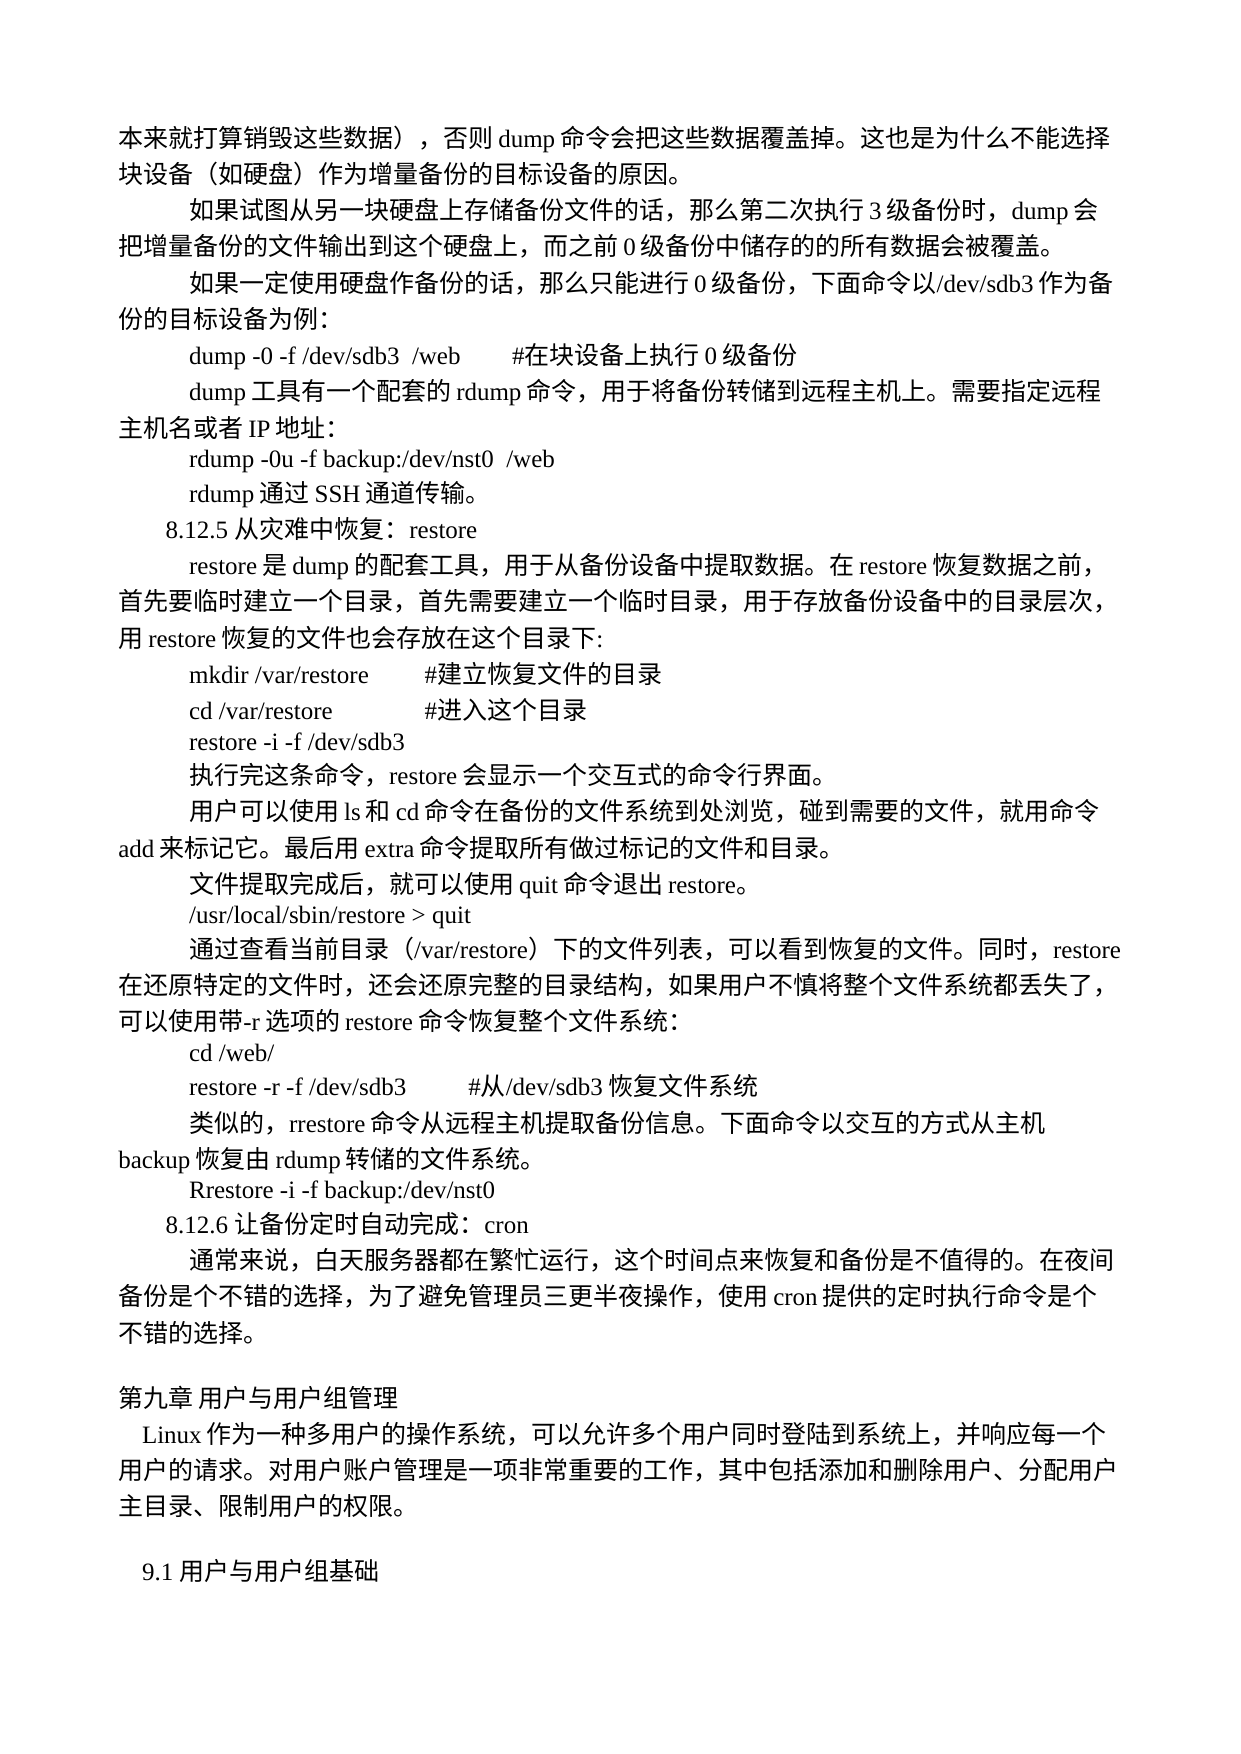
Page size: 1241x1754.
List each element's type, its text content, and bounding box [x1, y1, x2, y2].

text 通常来说，白天服务器都在繁忙运行，这个时间点来恢复和备份是不值得的。在夜间备份是个不错的选择，为了避免管理员三更半夜操作，使用cron提供的定时执行命令是个不错的选择。 [118, 1241, 1122, 1349]
text Rrestore -i -f backup:/dev/nst0 [118, 1176, 1122, 1204]
text restore -r -f /dev/sdb3 #从/dev/sdb3恢复文件系统 [118, 1067, 1122, 1103]
text rdump -0u -f backup:/dev/nst0 /web [118, 444, 1122, 473]
text 如果一定使用硬盘作备份的话，那么只能进行0级备份，下面命令以/dev/sdb3作为备份的目标设备为例： [118, 263, 1122, 336]
text Linux作为一种多用户的操作系统，可以允许多个用户同时登陆到系统上，并响应每一个用户的请求。对用户账户管理是一项非常重要的工作，其中包括添加和删除用户、分配用户主目录、限制用户的权限。 [118, 1414, 1122, 1523]
text restore是dump的配套工具，用于从备份设备中提取数据。在restore恢复数据之前，首先要临时建立一个目录，首先需要建立一个临时目录，用于存放备份设备中的目录层次，用restore恢复的文件也会存放在这个目录下: [118, 546, 1122, 654]
text 第九章 用户与用户组管理 [118, 1378, 1122, 1414]
text dump工具有一个配套的rdump命令，用于将备份转储到远程主机上。需要指定远程主机名或者IP地址： [118, 372, 1122, 444]
text 本来就打算销毁这些数据），否则dump命令会把这些数据覆盖掉。这也是为什么不能选择块设备（如硬盘）作为增量备份的目标设备的原因。 [118, 118, 1122, 191]
text 9.1 用户与用户组基础 [118, 1552, 1122, 1588]
text 执行完这条命令，restore会显示一个交互式的命令行界面。 [118, 756, 1122, 792]
text restore -i -f /dev/sdb3 [118, 727, 1122, 756]
text 8.12.6 让备份定时自动完成：cron [118, 1204, 1122, 1241]
text mkdir /var/restore #建立恢复文件的目录 [118, 654, 1122, 691]
text 通过查看当前目录（/var/restore）下的文件列表，可以看到恢复的文件。同时，restore在还原特定的文件时，还会还原完整的目录结构，如果用户不慎将整个文件系统都丢失了，可以使用带-r选项的restore命令恢复整个文件系统： [118, 929, 1122, 1038]
text cd /web/ [118, 1038, 1122, 1067]
text cd /var/restore #进入这个目录 [118, 691, 1122, 727]
text 文件提取完成后，就可以使用quit命令退出restore。 [118, 864, 1122, 901]
text 用户可以使用ls和cd命令在备份的文件系统到处浏览，碰到需要的文件，就用命令add来标记它。最后用extra命令提取所有做过标记的文件和目录。 [118, 792, 1122, 864]
text 类似的，rrestore命令从远程主机提取备份信息。下面命令以交互的方式从主机backup恢复由rdump转储的文件系统。 [118, 1103, 1122, 1176]
text 如果试图从另一块硬盘上存储备份文件的话，那么第二次执行3级备份时，dump会把增量备份的文件输出到这个硬盘上，而之前0级备份中储存的的所有数据会被覆盖。 [118, 191, 1122, 263]
text 8.12.5 从灾难中恢复：restore [118, 509, 1122, 546]
text rdump通过SSH通道传输。 [118, 473, 1122, 509]
text /usr/local/sbin/restore > quit [118, 901, 1122, 929]
text dump -0 -f /dev/sdb3 /web #在块设备上执行0级备份 [118, 336, 1122, 372]
